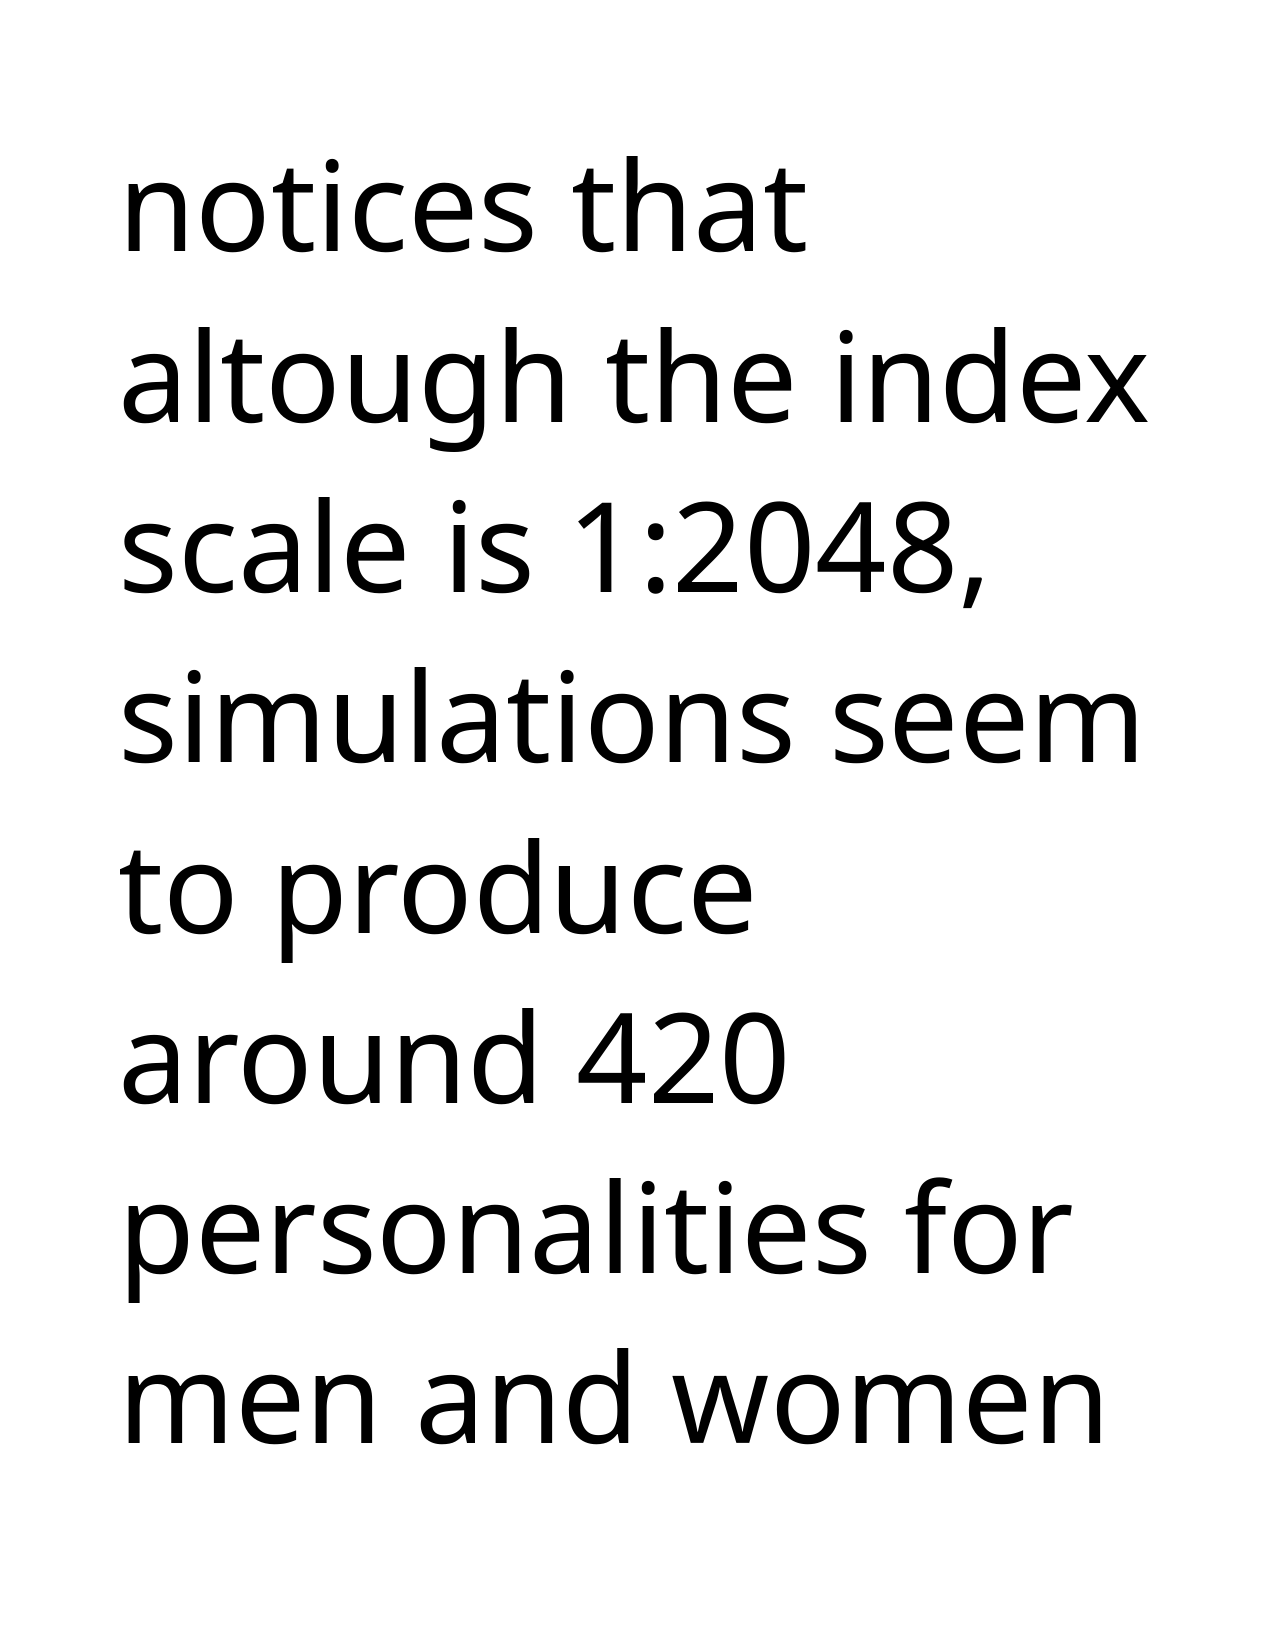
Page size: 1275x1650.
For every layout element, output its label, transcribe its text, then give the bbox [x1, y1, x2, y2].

text notices that altough the index scale is 1:2048, simulations seem to produce around 420 personalities for men and women [118, 118, 1157, 1481]
